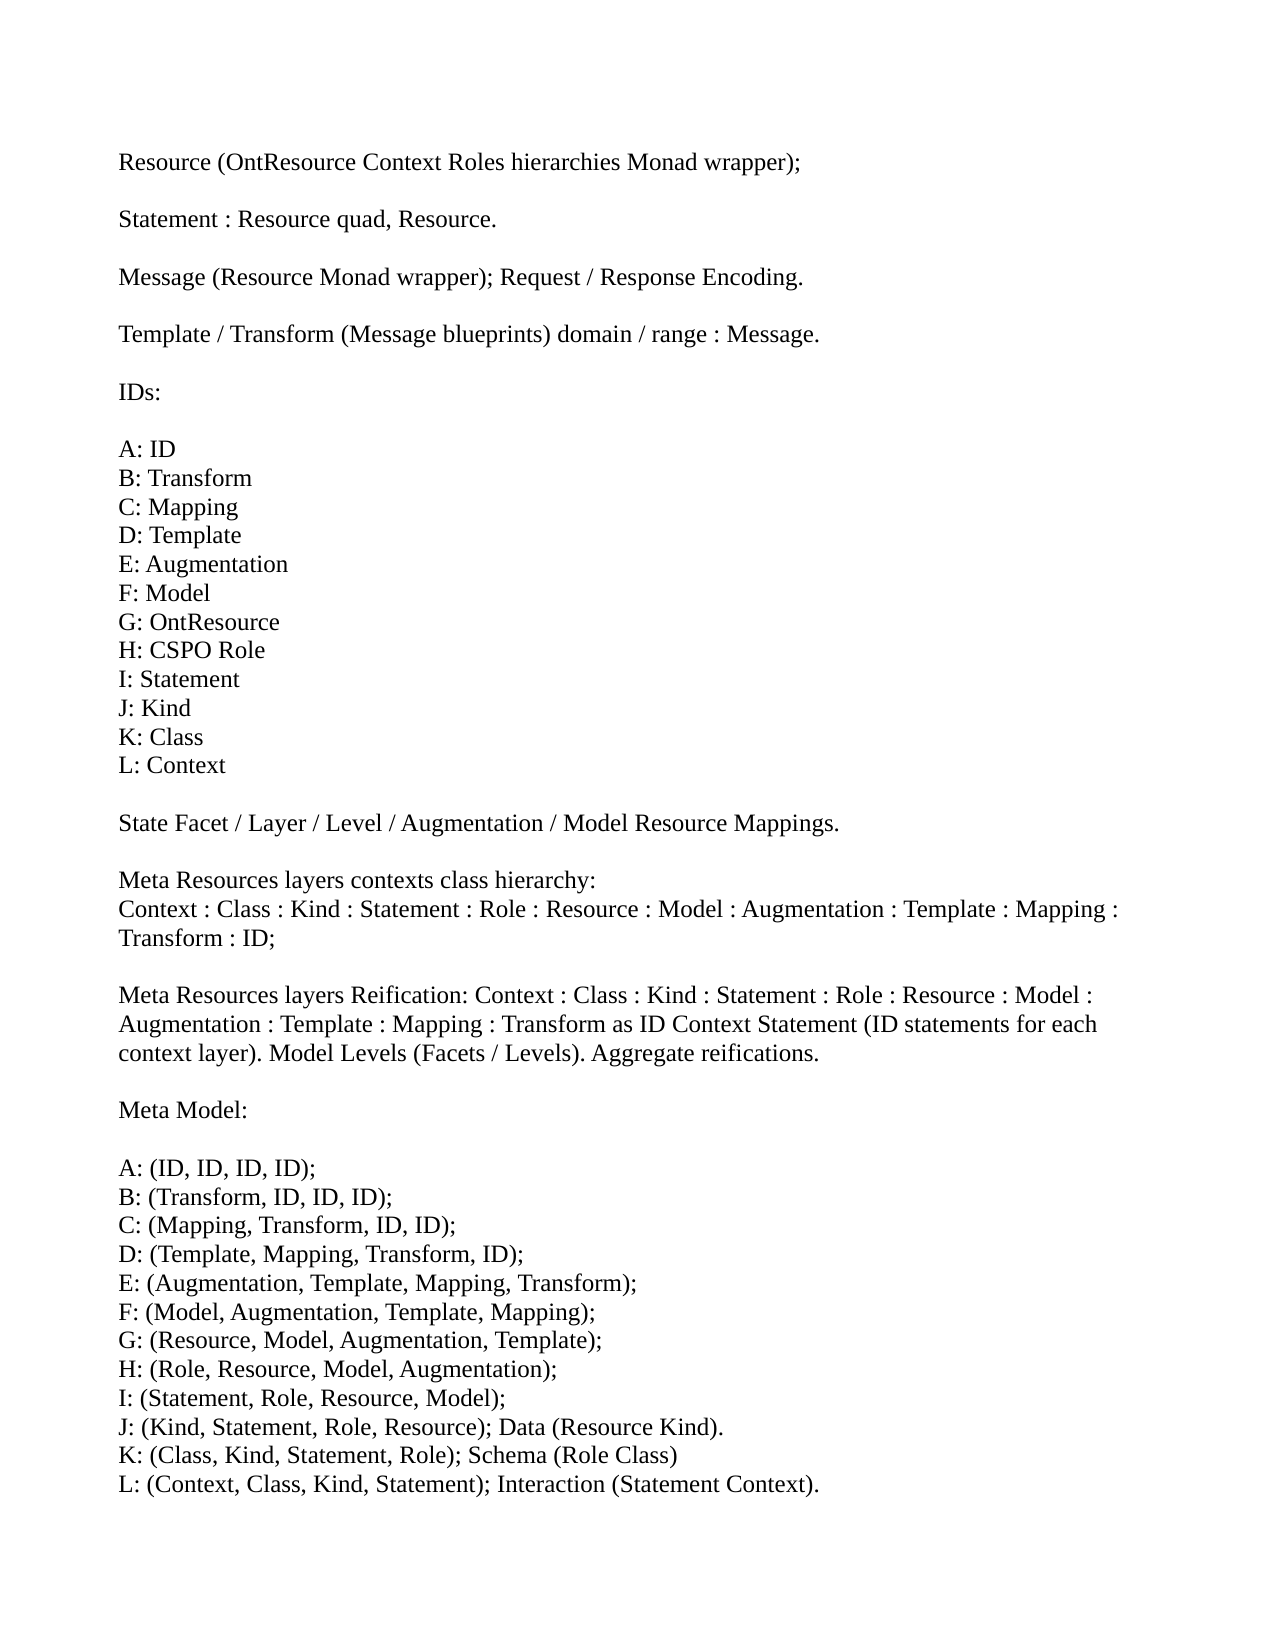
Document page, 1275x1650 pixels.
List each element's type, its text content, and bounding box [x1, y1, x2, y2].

text A: (ID, ID, ID, ID); [118, 1153, 1157, 1182]
text C: (Mapping, Transform, ID, ID); [118, 1211, 1157, 1239]
text Message (Resource Monad wrapper); Request / Response Encoding. [118, 262, 1157, 291]
text G: (Resource, Model, Augmentation, Template); [118, 1326, 1157, 1354]
text Template / Transform (Message blueprints) domain / range : Message. [118, 319, 1157, 348]
text K: (Class, Kind, Statement, Role); Schema (Role Class) [118, 1441, 1157, 1469]
text D: Template [118, 521, 1157, 549]
text C: Mapping [118, 492, 1157, 521]
text L: Context [118, 751, 1157, 779]
text H: CSPO Role [118, 636, 1157, 664]
text Meta Model: [118, 1096, 1157, 1124]
text L: (Context, Class, Kind, Statement); Interaction (Statement Context). [118, 1469, 1157, 1498]
text H: (Role, Resource, Model, Augmentation); [118, 1354, 1157, 1383]
text Context : Class : Kind : Statement : Role : Resource : Model : Augmentation : Template : Mapping : Transform : ID; [118, 894, 1157, 952]
text F: (Model, Augmentation, Template, Mapping); [118, 1297, 1157, 1326]
text I: Statement [118, 664, 1157, 693]
text F: Model [118, 578, 1157, 607]
text Meta Resources layers Reification: Context : Class : Kind : Statement : Role : Resource : Model : Augmentation : Template : Mapping : Transform as ID Context Statement (ID statements for each context layer). Model Levels (Facets / Levels). Aggregate reifications. [118, 981, 1157, 1067]
text J: Kind [118, 693, 1157, 722]
text Meta Resources layers contexts class hierarchy: [118, 866, 1157, 894]
text D: (Template, Mapping, Transform, ID); [118, 1239, 1157, 1268]
text B: Transform [118, 463, 1157, 492]
text E: Augmentation [118, 549, 1157, 578]
text B: (Transform, ID, ID, ID); [118, 1182, 1157, 1211]
text A: ID [118, 434, 1157, 463]
text K: Class [118, 722, 1157, 751]
text J: (Kind, Statement, Role, Resource); Data (Resource Kind). [118, 1412, 1157, 1441]
text IDs: [118, 377, 1157, 406]
text E: (Augmentation, Template, Mapping, Transform); [118, 1268, 1157, 1297]
text Statement : Resource quad, Resource. [118, 204, 1157, 233]
text State Facet / Layer / Level / Augmentation / Model Resource Mappings. [118, 808, 1157, 837]
text G: OntResource [118, 607, 1157, 636]
text Resource (OntResource Context Roles hierarchies Monad wrapper); [118, 147, 1157, 176]
text I: (Statement, Role, Resource, Model); [118, 1383, 1157, 1412]
